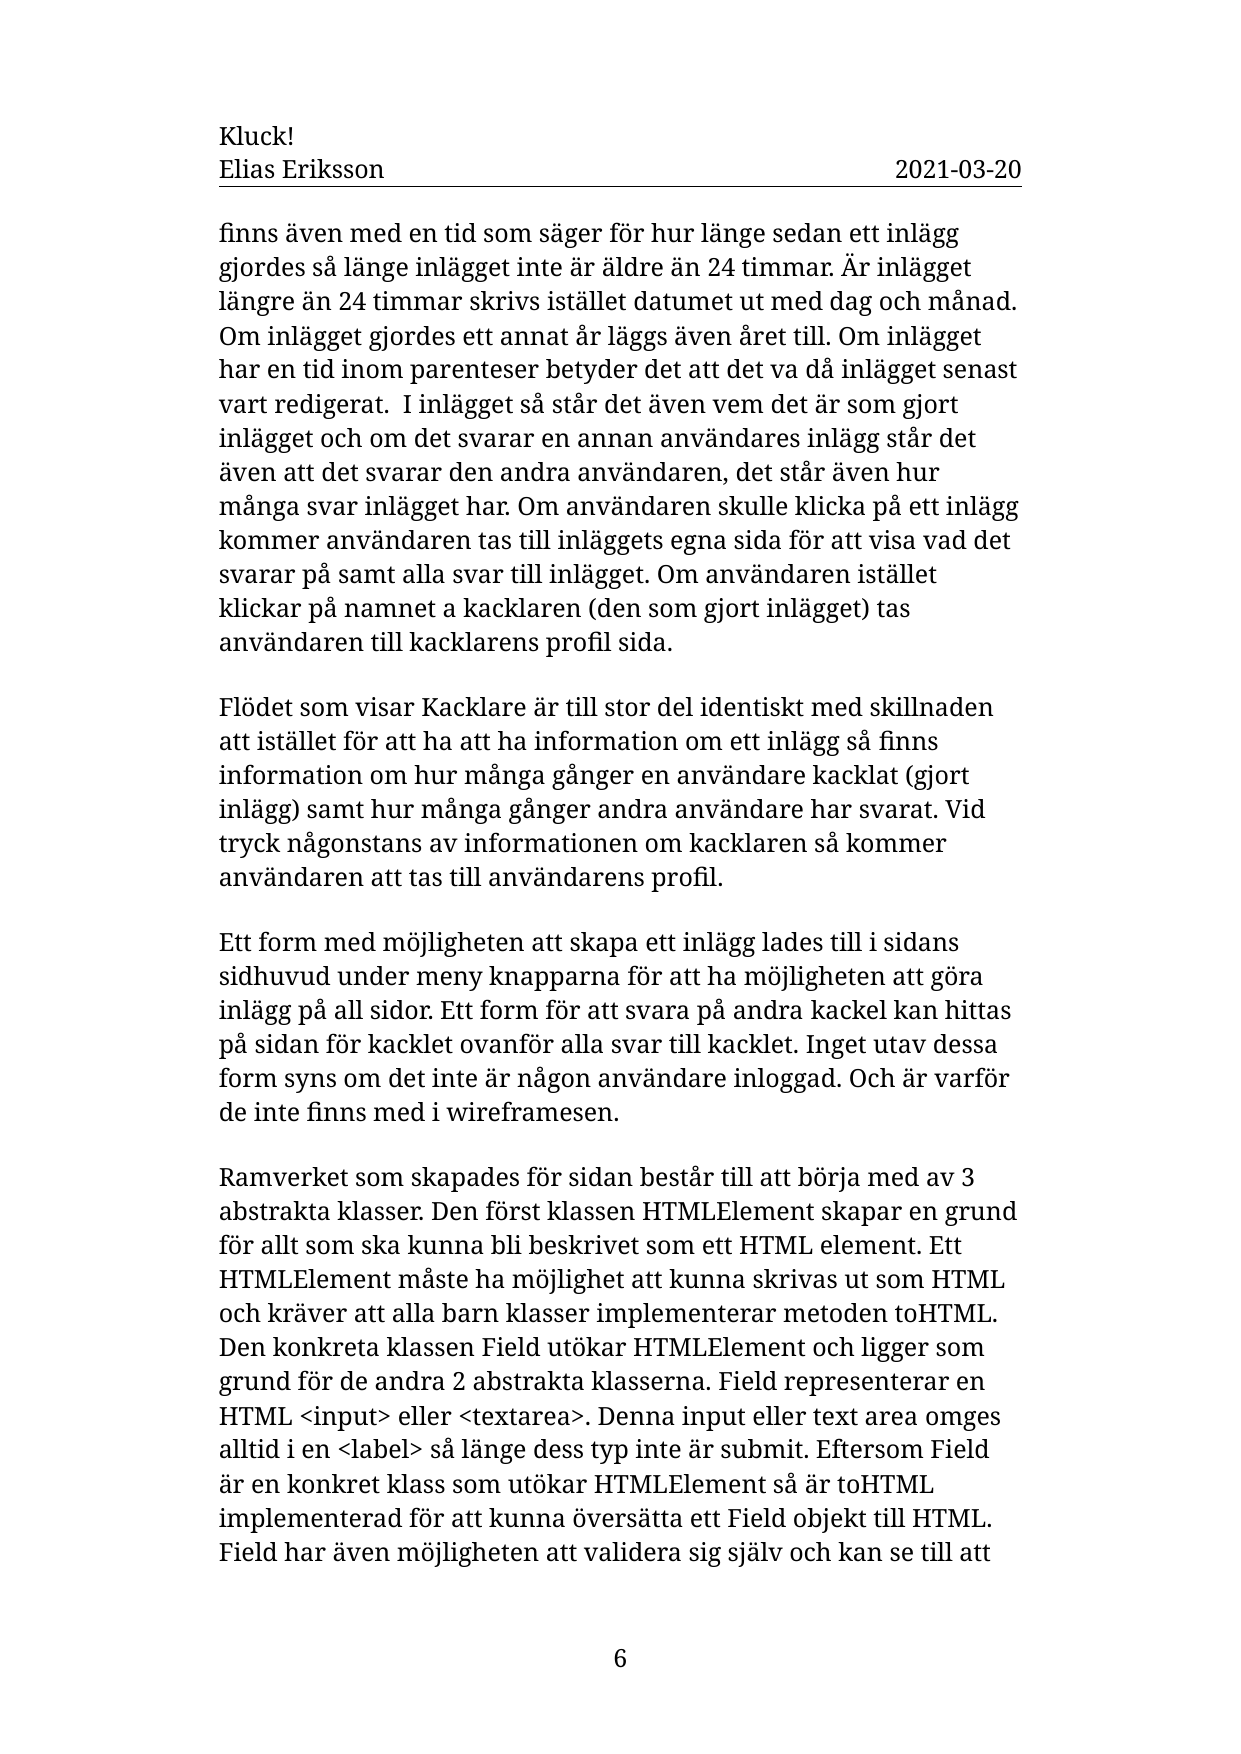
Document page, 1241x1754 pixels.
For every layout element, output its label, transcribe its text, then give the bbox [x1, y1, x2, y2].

text Ramverket som skapades för sidan består till att börja med av 3 abstrakta klasser. Den först klassen HTMLElement skapar en grund för allt som ska kunna bli beskrivet som ett HTML element. Ett HTMLElement måste ha möjlighet att kunna skrivas ut som HTML och kräver att alla barn klasser implementerar metoden toHTML. Den konkreta klassen Field utökar HTMLElement och ligger som grund för de andra 2 abstrakta klasserna. Field representerar en HTML <input> eller <textarea>. Denna input eller text area omges alltid i en <label> så länge dess typ inte är submit. Eftersom Field är en konkret klass som utökar HTMLElement så är toHTML implementerad för att kunna översätta ett Field objekt till HTML. Field har även möjligheten att validera sig själv och kan se till att [218, 1160, 1022, 1568]
text Ett form med möjligheten att skapa ett inlägg lades till i sidans sidhuvud under meny knapparna för att ha möjligheten att göra inlägg på all sidor. Ett form för att svara på andra kackel kan hittas på sidan för kacklet ovanför alla svar till kacklet. Inget utav dessa form syns om det inte är någon användare inloggad. Och är varför de inte finns med i wireframesen. [218, 924, 1022, 1129]
text Flödet som visar Kacklare är till stor del identiskt med skillnaden att istället för att ha att ha information om ett inlägg så finns information om hur många gånger en användare kacklat (gjort inlägg) samt hur många gånger andra användare har svarat. Vid tryck någonstans av informationen om kacklaren så kommer användaren att tas till användarens profil. [218, 689, 1022, 894]
text finns även med en tid som säger för hur länge sedan ett inlägg gjordes så länge inlägget inte är äldre än 24 timmar. Är inlägget längre än 24 timmar skrivs istället datumet ut med dag och månad. Om inlägget gjordes ett annat år läggs även året till. Om inlägget har en tid inom parenteser betyder det att det va då inlägget senast vart redigerat. I inlägget så står det även vem det är som gjort inlägget och om det svarar en annan användares inlägg står det även att det svarar den andra användaren, det står även hur många svar inlägget har. Om användaren skulle klicka på ett inlägg kommer användaren tas till inläggets egna sida för att visa vad det svarar på samt alla svar till inlägget. Om användaren istället klickar på namnet a kacklaren (den som gjort inlägget) tas användaren till kacklarens profil sida. [218, 216, 1022, 659]
